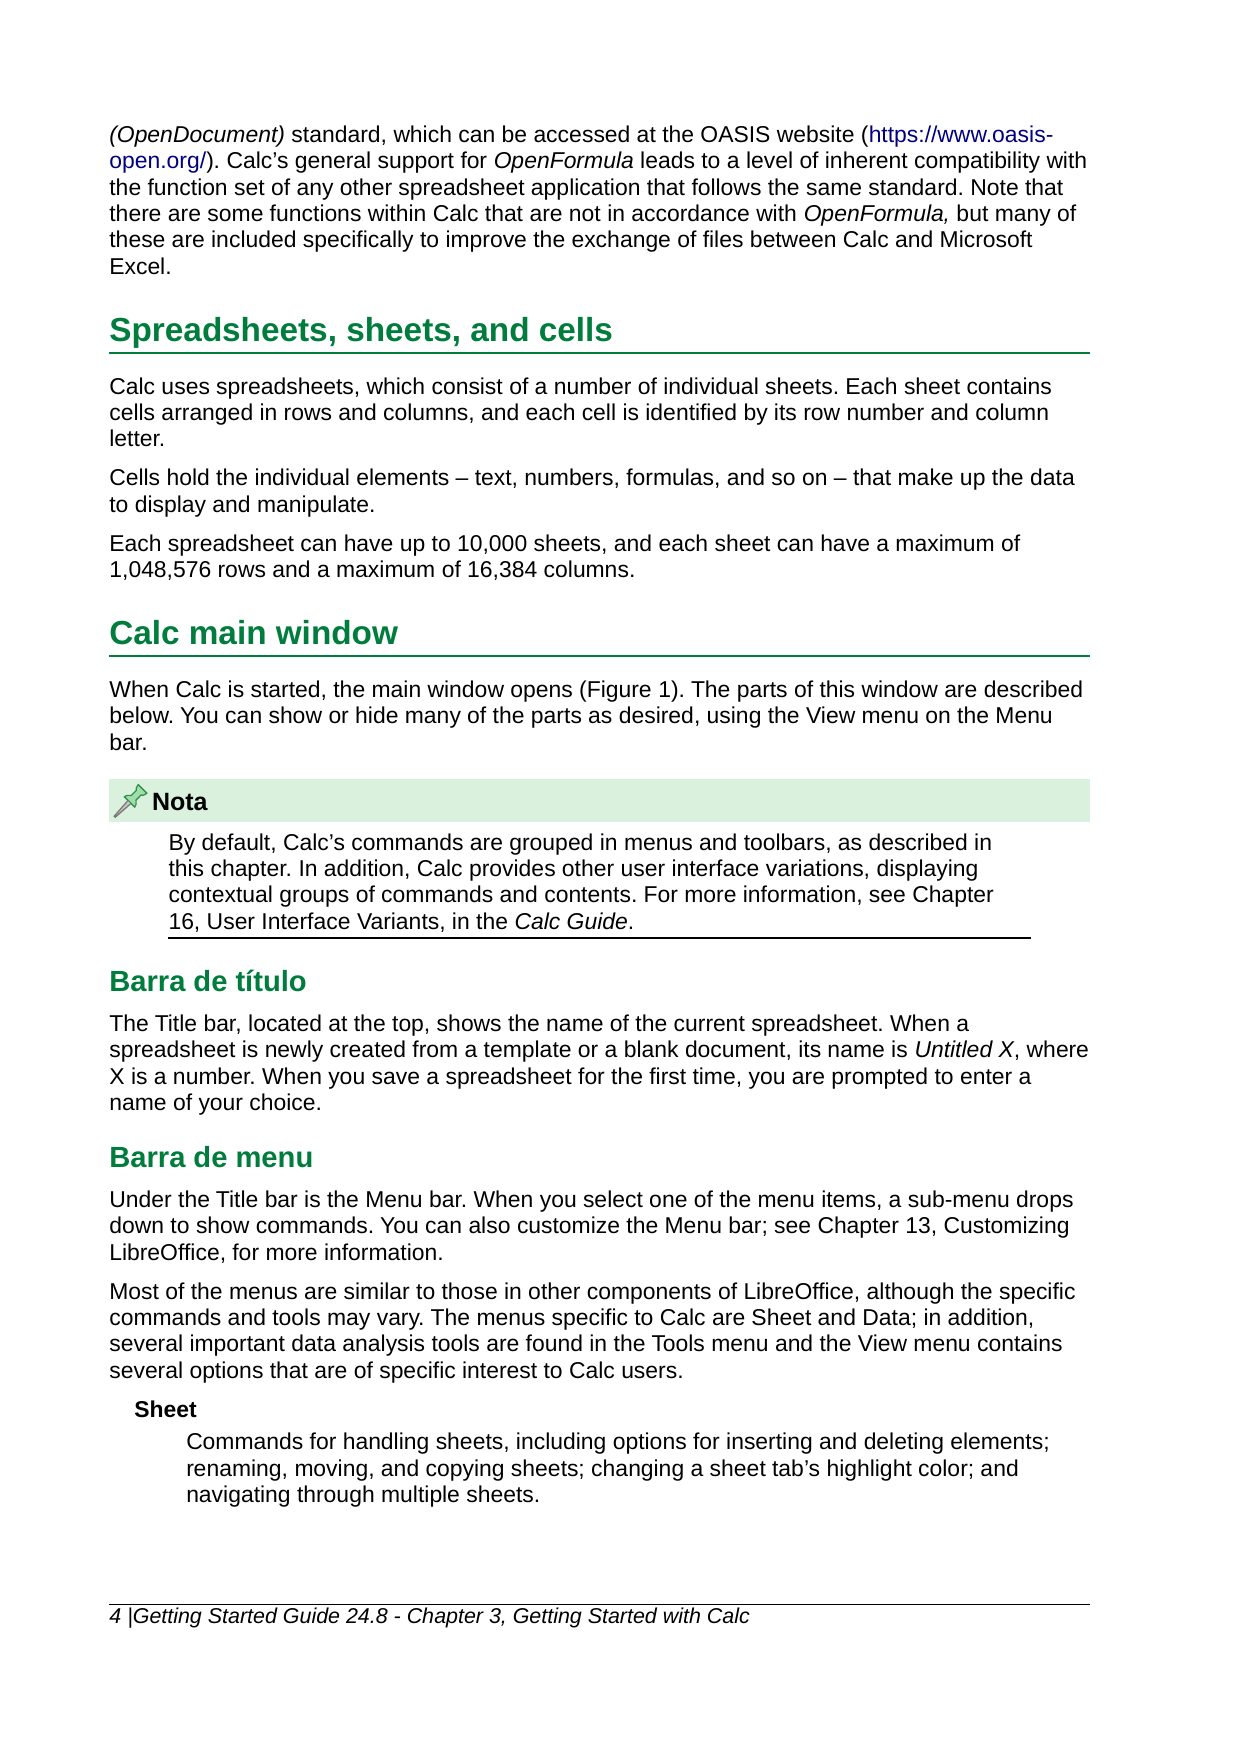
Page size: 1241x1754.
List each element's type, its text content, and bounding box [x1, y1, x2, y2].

subtitle Spreadsheets, sheets, and cells [109, 310, 1090, 352]
text Under the Title bar is the Menu bar. When you select one of the menu items, a sub-menu drops down to show commands. You can also customize the Menu bar; see Chapter 13, Customizing LibreOffice, for more information. [109, 1186, 1090, 1265]
list Most of the menus are similar to those in other components of LibreOffice, although the specific commands and tools may vary. The menus specific to Calc are Sheet and Data; in addition, several important data analysis tools are found in the Tools menu and the View menu contains several options that are of specific interest to Calc users. [109, 1278, 1090, 1383]
text Commands for handling sheets, including options for inserting and deleting elements; renaming, moving, and copying sheets; changing a sheet tab’s highlight color; and navigating through multiple sheets. [186, 1428, 1090, 1507]
text Calc uses spreadsheets, which consist of a number of individual sheets. Each sheet contains cells arranged in rows and columns, and each cell is identified by its row number and column letter. [109, 373, 1090, 452]
subtitle Calc main window [109, 613, 1090, 655]
subtitle Barra de menu [109, 1140, 1090, 1174]
text Each spreadsheet can have up to 10,000 sheets, and each sheet can have a maximum of 1,048,576 rows and a maximum of 16,384 columns. [109, 529, 1090, 582]
text By default, Calc’s commands are grouped in menus and toolbars, as described in this chapter. In addition, Calc provides other user interface variations, displaying contextual groups of commands and contents. For more information, see Chapter 16, User Interface Variants, in the Calc Guide. [168, 829, 1031, 937]
subtitle Barra de título [109, 964, 1090, 997]
text The Title bar, located at the top, shows the name of the current spreadsheet. When a spreadsheet is newly created from a template or a blank document, its name is Untitled X, where X is a number. When you save a spreadsheet for the first time, you are prompted to enter a name of your choice. [109, 1010, 1090, 1115]
subtitle Nota [109, 779, 1090, 822]
text When Calc is started, the main window opens (Figure 1). The parts of this window are described below. You can show or hide many of the parts as desired, using the View menu on the Menu bar. [109, 676, 1090, 755]
text Sheet [134, 1396, 1090, 1422]
text (OpenDocument) standard, which can be accessed at the OASIS website (https://www.oasis-open.org/). Calc’s general support for OpenFormula leads to a level of inherent compatibility with the function set of any other spreadsheet application that follows the same standard. Note that there are some functions within Calc that are not in accordance with OpenFormula, but many of these are included specifically to improve the exchange of files between Calc and Microsoft Excel. [109, 121, 1090, 279]
text Cells hold the individual elements – text, numbers, formulas, and so on – that make up the data to display and manipulate. [109, 464, 1090, 517]
